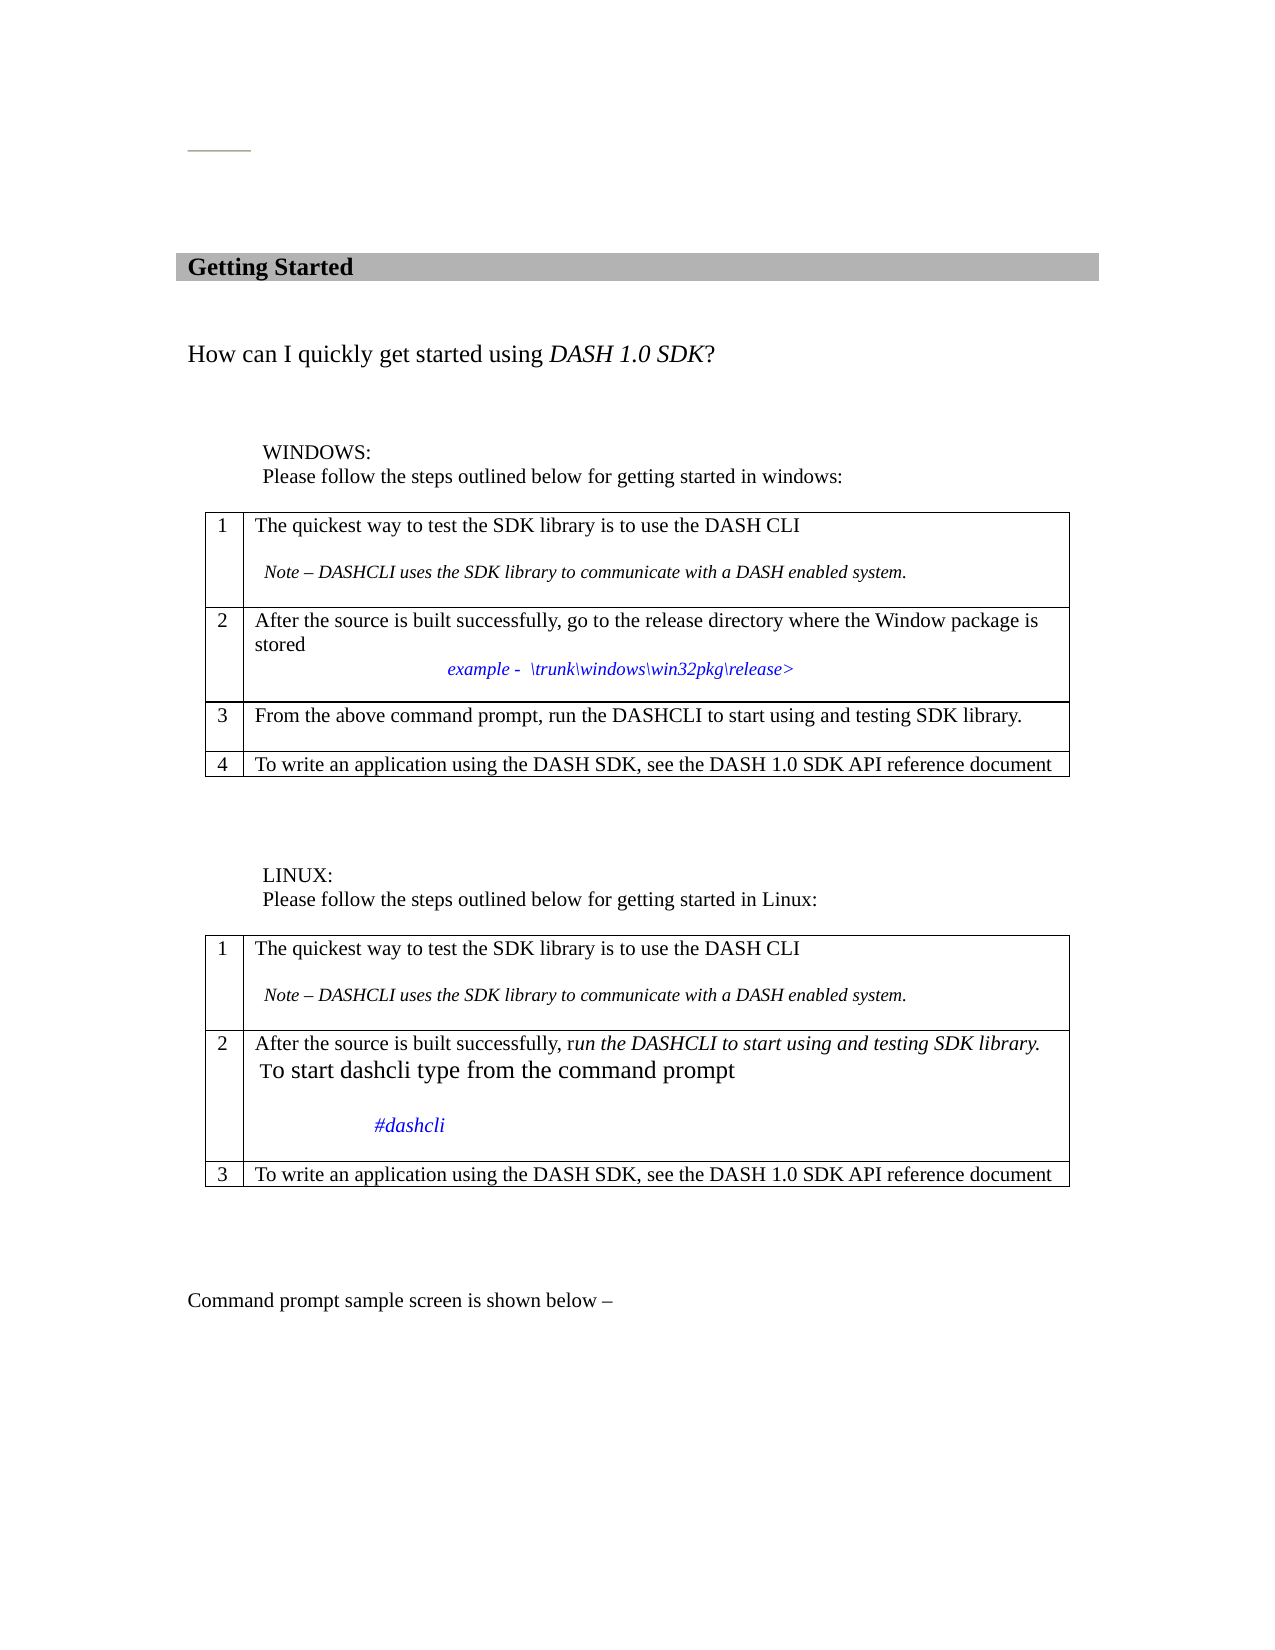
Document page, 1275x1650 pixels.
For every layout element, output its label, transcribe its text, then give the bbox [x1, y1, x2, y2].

text Please follow the steps outlined below for getting started in Linux: [187, 887, 1087, 911]
table_cell 2 [206, 1031, 243, 1161]
table_header 1 [206, 936, 243, 1030]
table_header The quickest way to test the SDK library is to use the DASH CLI Note – DASHCLI uses the SDK library to communicate with a DASH enabled system. [244, 936, 1069, 1030]
text How can I quickly get started using DASH 1.0 SDK? [187, 339, 1087, 367]
table_cell 4 [206, 752, 243, 776]
table_header Getting Started [176, 253, 1099, 281]
table_cell 3 [206, 703, 243, 751]
table_cell After the source is built successfully, run the DASHCLI to start using and testing SDK library. To start dashcli type from the command prompt #dashcli [244, 1031, 1069, 1161]
text Command prompt sample screen is shown below – [187, 1288, 1087, 1312]
table_header 1 [206, 513, 243, 607]
table_cell From the above command prompt, run the DASHCLI to start using and testing SDK library. [244, 703, 1069, 751]
table_cell 2 [206, 608, 243, 701]
text WINDOWS: [187, 440, 1087, 464]
table_cell To write an application using the DASH SDK, see the DASH 1.0 SDK API reference document [244, 1162, 1069, 1186]
table_cell 3 [206, 1162, 243, 1186]
text Please follow the steps outlined below for getting started in windows: [187, 464, 1087, 488]
table_header The quickest way to test the SDK library is to use the DASH CLI Note – DASHCLI uses the SDK library to communicate with a DASH enabled system. [244, 513, 1069, 607]
table_cell After the source is built successfully, go to the release directory where the Window package is stored example - \trunk\windows\win32pkg\release> [244, 608, 1069, 701]
text LINUX: [187, 863, 1087, 887]
table_cell To write an application using the DASH SDK, see the DASH 1.0 SDK API reference document [244, 752, 1069, 776]
